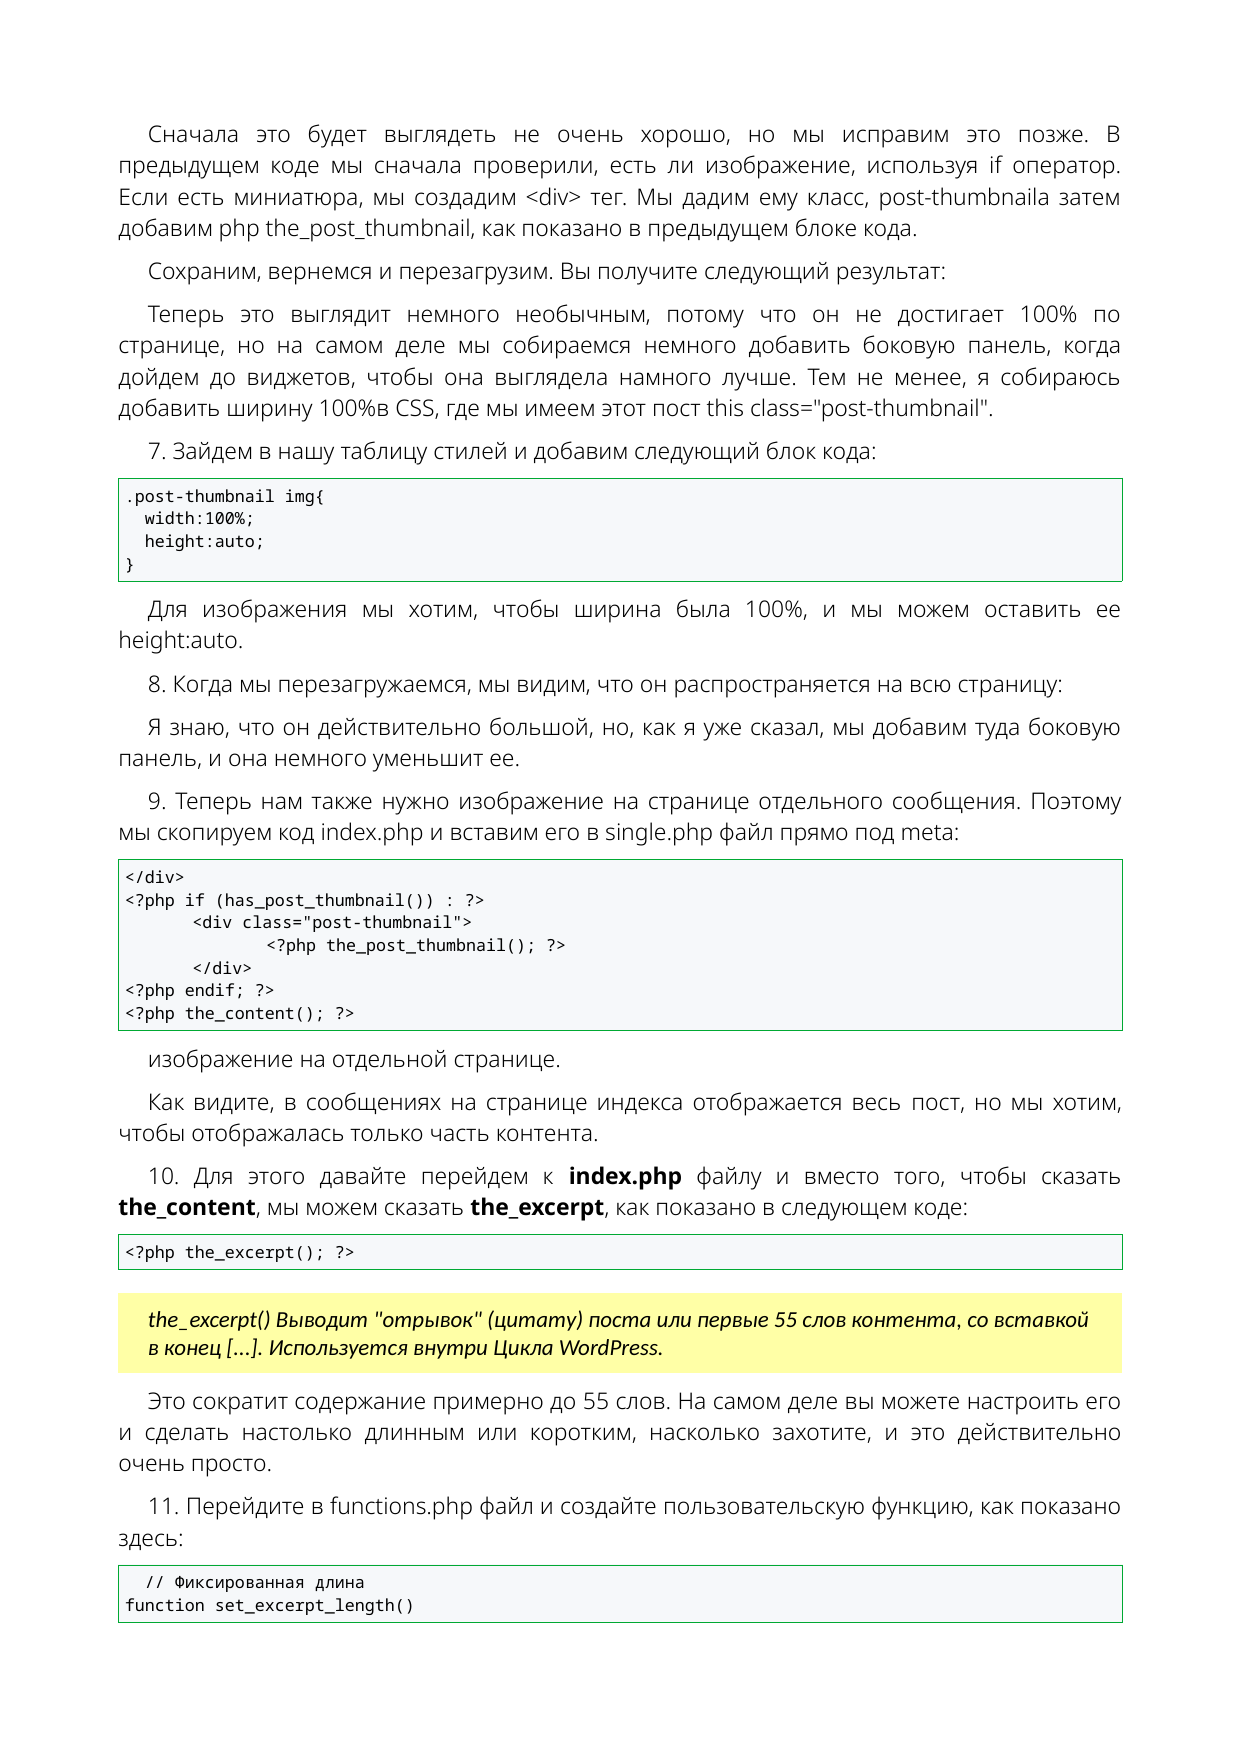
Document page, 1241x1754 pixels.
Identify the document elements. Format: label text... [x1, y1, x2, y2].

text Сохраним, вернемся и перезагрузим. Вы получите следующий результат: [118, 255, 1122, 286]
text Это сократит содержание примерно до 55 слов. На самом деле вы можете настроить его и сделать настолько длинным или коротким, насколько захотите, и это действительно очень просто. [118, 1385, 1122, 1478]
text <?php if (has_post_thumbnail()) : ?> [119, 882, 1122, 904]
text 9. Теперь нам также нужно изображение на странице отдельного сообщения. Поэтому мы скопируем код index.php и вставим его в single.php файл прямо под meta: [118, 785, 1122, 847]
text </div> [119, 950, 1122, 973]
text <?php the_content(); ?> [119, 995, 1122, 1030]
text the_excerpt() Выводит "отрывок" (цитату) поста или первые 55 слов контента, со вставкой в конец [...]. Используется внутри Цикла WordPress. [118, 1293, 1122, 1373]
text <?php endif; ?> [119, 973, 1122, 995]
text } [119, 546, 1122, 581]
text <div class="post-thumbnail"> [119, 904, 1122, 927]
text 8. Когда мы перезагружаемся, мы видим, что он распространяется на всю страницу: [118, 667, 1122, 699]
text 11. Перейдите в functions.php файл и создайте пользовательскую функцию, как показано здесь: [118, 1490, 1122, 1553]
text <?php the_post_thumbnail(); ?> [119, 927, 1122, 950]
text Для изображения мы хотим, чтобы ширина была 100%, и мы можем оставить ее height:auto. [118, 593, 1122, 656]
text </div> [119, 860, 1122, 882]
text 10. Для этого давайте перейдем к index.php файлу и вместо того, чтобы сказать the_content, мы можем сказать the_excerpt, как показано в следующем коде: [118, 1160, 1122, 1222]
text width:100%; [119, 500, 1122, 523]
text <?php the_excerpt(); ?> [119, 1235, 1122, 1269]
text .post-thumbnail img{ [119, 479, 1122, 500]
text изображение на отдельной странице. [118, 1043, 1122, 1074]
text Я знаю, что он действительно большой, но, как я уже сказал, мы добавим туда боковую панель, и она немного уменьшит ее. [118, 711, 1122, 773]
text Сначала это будет выглядеть не очень хорошо, но мы исправим это позже. В предыдущем коде мы сначала проверили, есть ли изображение, используя if оператор. Если есть миниатюра, мы создадим <div> тег. Мы дадим ему класс, post-thumbnailа затем добавим php the_post_thumbnail, как показано в предыдущем блоке кода. [118, 118, 1122, 243]
text function set_excerpt_length() [119, 1587, 1122, 1622]
text // Фиксированная длина [119, 1566, 1122, 1587]
text Как видите, в сообщениях на странице индекса отображается весь пост, но мы хотим, чтобы отображалась только часть контента. [118, 1086, 1122, 1148]
text Теперь это выглядит немного необычным, потому что он не достигает 100% по странице, но на самом деле мы собираемся немного добавить боковую панель, когда дойдем до виджетов, чтобы она выглядела намного лучше. Тем не менее, я собираюсь добавить ширину 100%в CSS, где мы имеем этот пост this class="post-thumbnail". [118, 298, 1122, 423]
text 7. Зайдем в нашу таблицу стилей и добавим следующий блок кода: [118, 435, 1122, 466]
text height:auto; [119, 523, 1122, 546]
